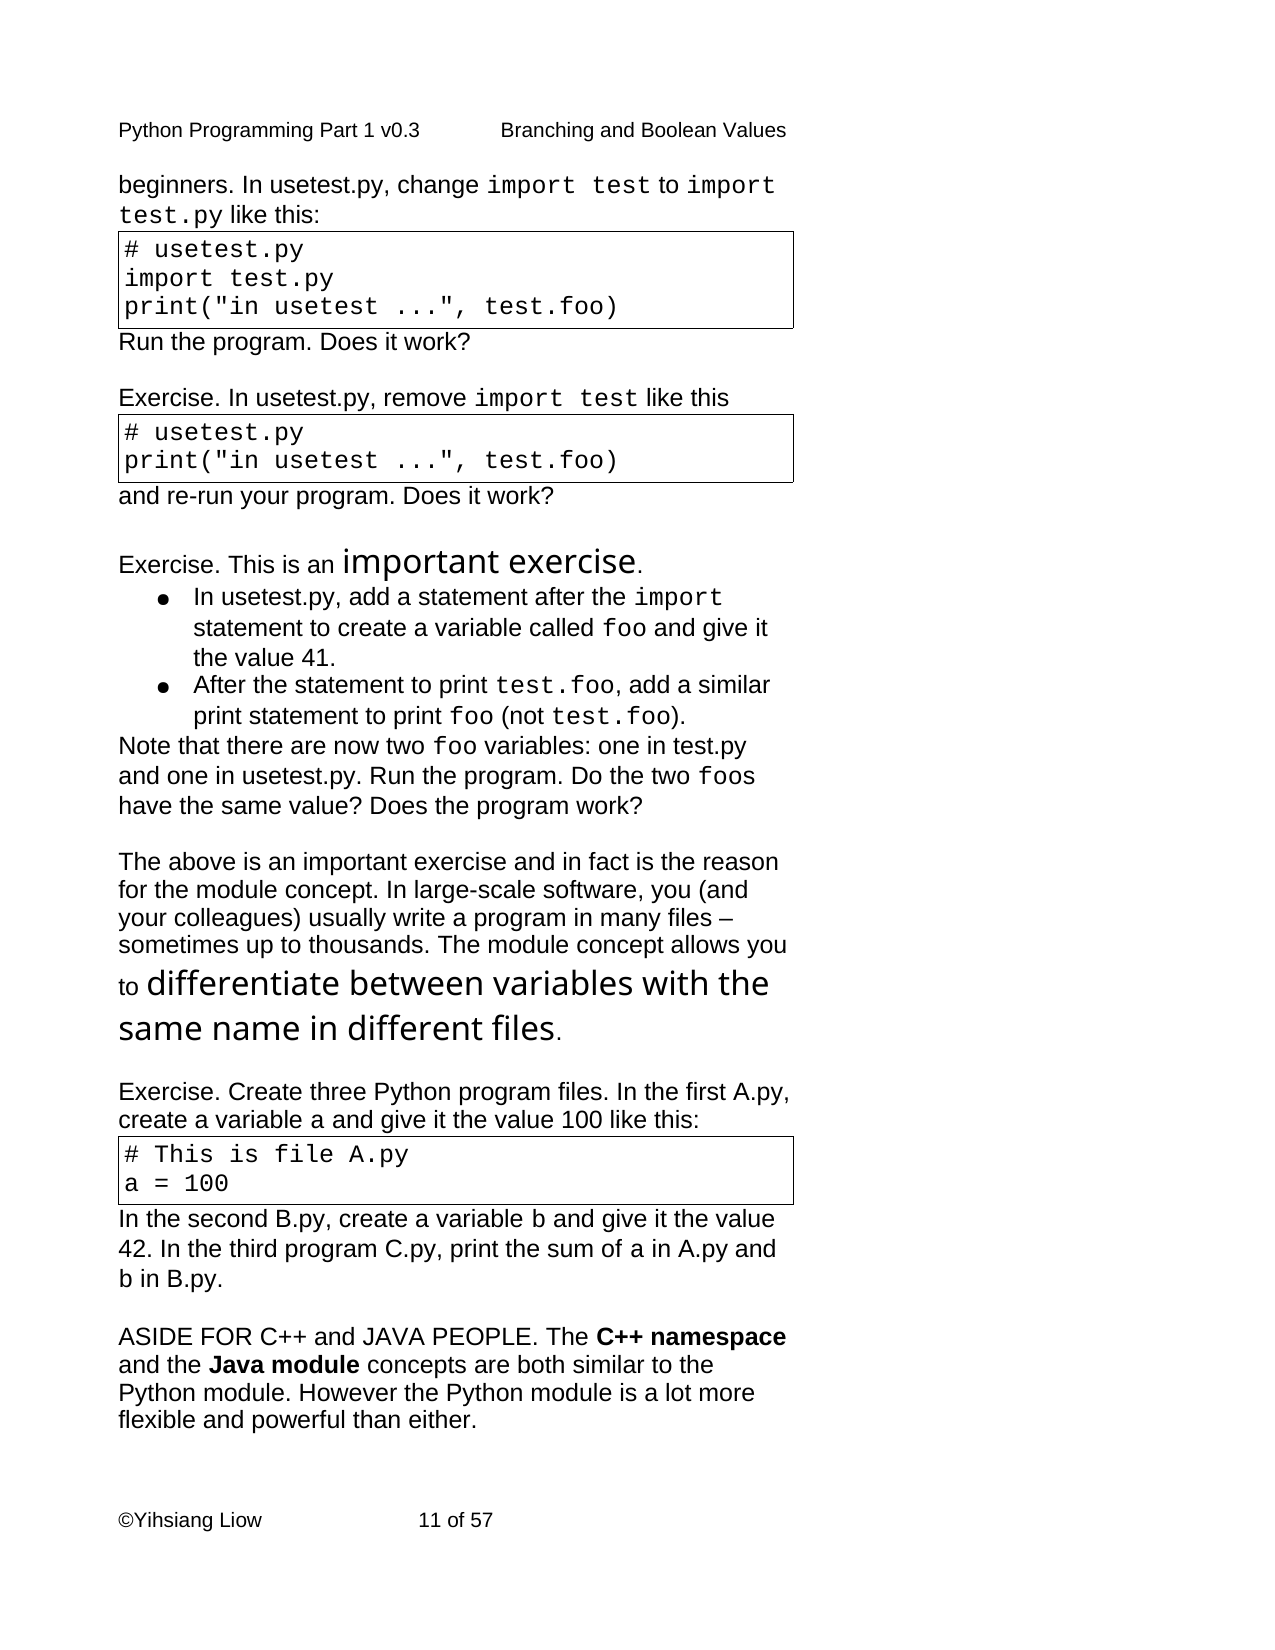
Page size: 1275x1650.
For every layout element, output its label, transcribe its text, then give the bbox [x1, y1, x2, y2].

list After the statement to print test.foo, add a similar print statement to print foo (not test.foo). [156, 671, 793, 732]
text Exercise. In usetest.py, remove import test like this [118, 383, 793, 414]
table_header # This is file A.py a = 100 [119, 1137, 793, 1204]
text beginners. In usetest.py, change import test to import test.py like this: [118, 171, 793, 231]
table_header # usetest.py import test.py print("in usetest ...", test.foo) [119, 232, 793, 328]
text The above is an important exercise and in fact is the reason for the module concept. In large-scale software, you (and your colleagues) usually write a program in many files – sometimes up to thousands. The module concept allows you to differentiate between variables with the same name in different files. [118, 848, 793, 1050]
text Exercise. This is an important exercise. [118, 538, 793, 583]
list In usetest.py, add a statement after the import statement to create a variable called foo and give it the value 41. [156, 583, 793, 671]
text Note that there are now two foo variables: one in test.py and one in usetest.py. Run the program. Do the two foos have the same value? Does the program work? [118, 732, 793, 820]
text Exercise. Create three Python program files. In the first A.py, create a variable a and give it the value 100 like this: [118, 1078, 793, 1136]
text In the second B.py, create a variable b and give it the value 42. In the third program C.py, print the sum of a in A.py and b in B.py. [118, 1205, 793, 1295]
text ASIDE FOR C++ and JAVA PEOPLE. The C++ namespace and the Java module concepts are both similar to the Python module. However the Python module is a lot more flexible and powerful than either. [118, 1323, 793, 1434]
text Run the program. Does it work? [118, 329, 793, 356]
text and re-run your program. Does it work? [118, 483, 793, 510]
table_header # usetest.py print("in usetest ...", test.foo) [119, 415, 793, 482]
